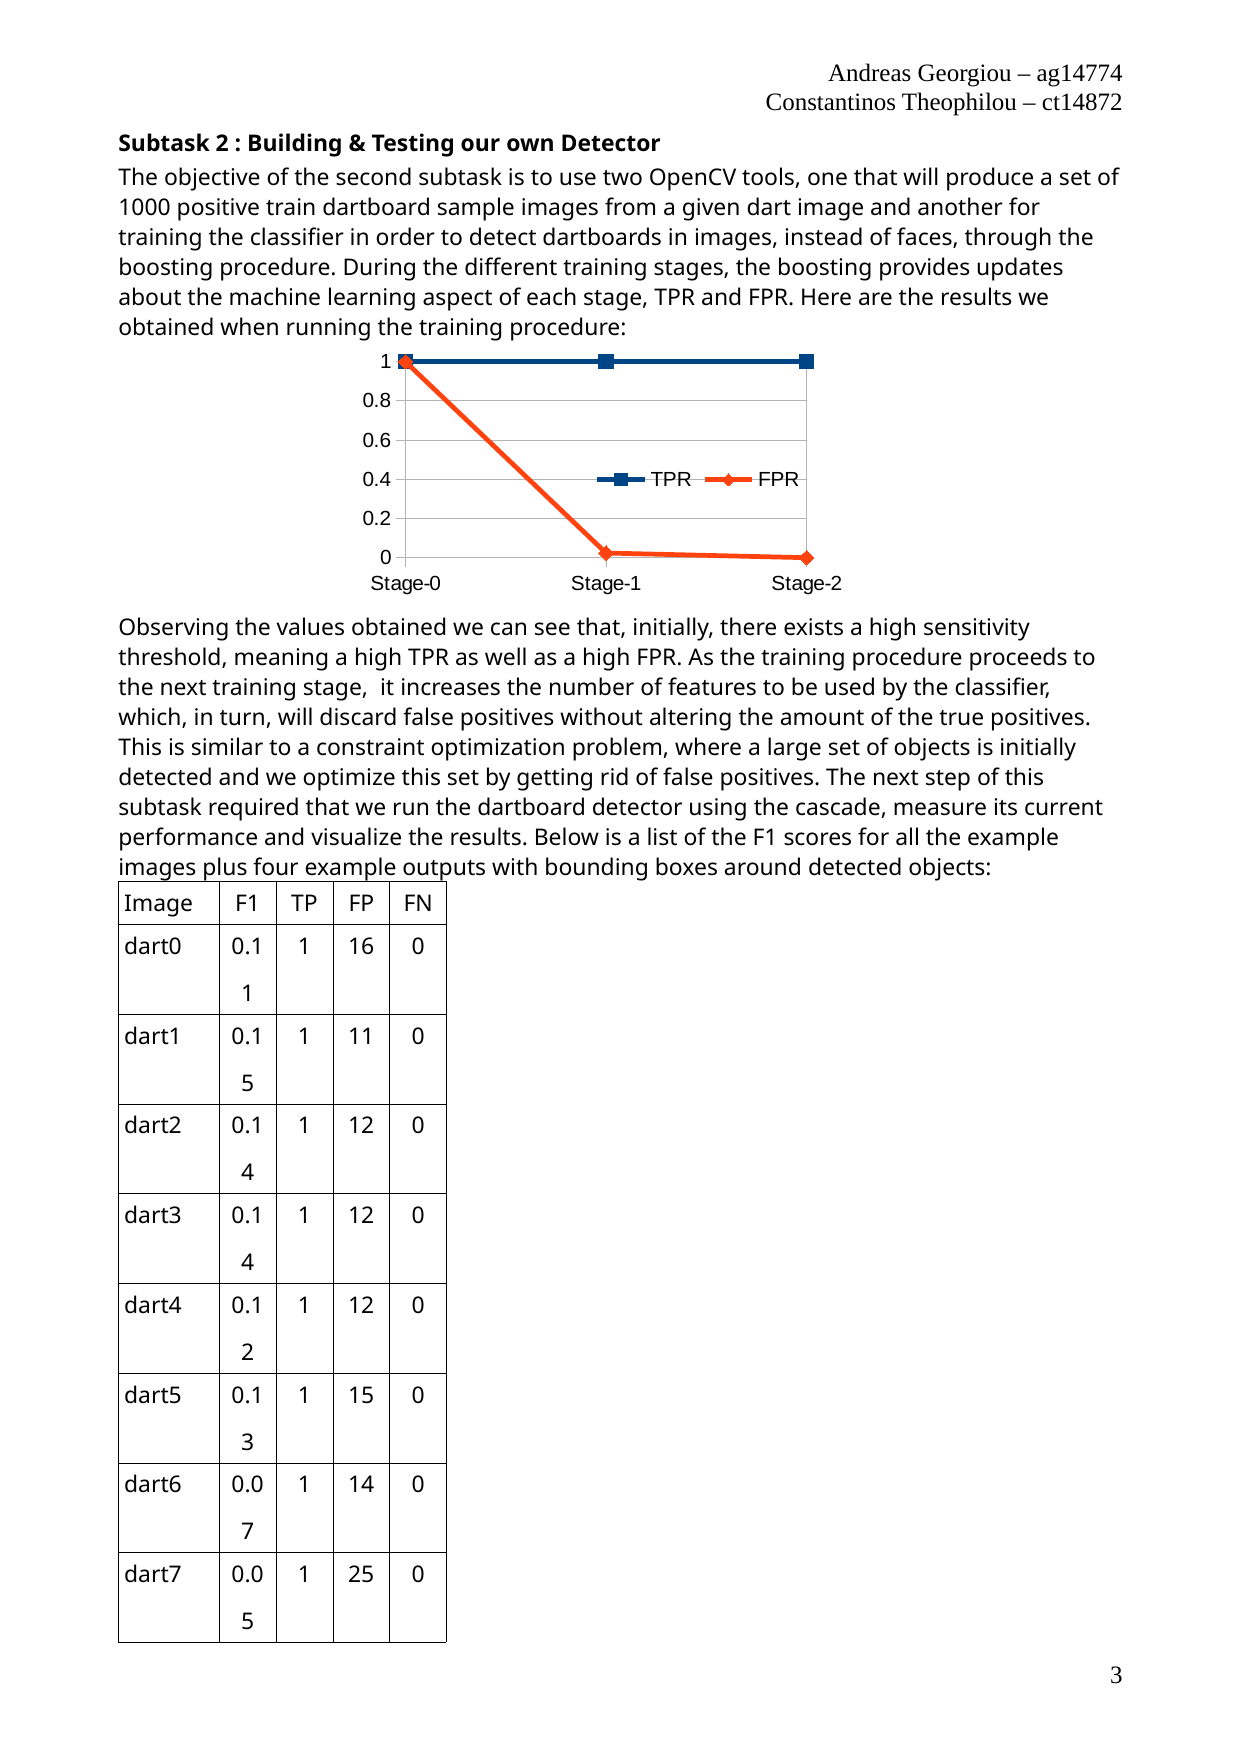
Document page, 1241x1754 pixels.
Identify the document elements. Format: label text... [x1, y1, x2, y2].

table_cell dart6 [119, 1464, 219, 1552]
table_cell 0.05 [220, 1553, 276, 1642]
table_cell 16 [334, 925, 389, 1014]
table_cell 0 [390, 1105, 446, 1193]
table_cell 0 [390, 925, 446, 1014]
table_cell 25 [334, 1553, 389, 1642]
table_cell 0.11 [220, 925, 276, 1014]
table_cell 0.15 [220, 1015, 276, 1104]
table_cell 15 [334, 1374, 389, 1462]
table_cell 0 [390, 1194, 446, 1283]
table_header FN [390, 882, 446, 924]
table_cell 1 [277, 1553, 333, 1642]
table_cell 1 [277, 1374, 333, 1462]
table_header FP [334, 882, 389, 924]
text Subtask 2 : Building & Testing our own Detector [118, 127, 1122, 158]
table_cell 1 [277, 1015, 333, 1104]
table_cell 1 [277, 1464, 333, 1552]
table_header TP [277, 882, 333, 924]
table_cell 12 [334, 1105, 389, 1193]
table_cell 1 [277, 1105, 333, 1193]
table_cell dart2 [119, 1105, 219, 1193]
table_cell 1 [277, 1284, 333, 1373]
table_cell 0 [390, 1284, 446, 1373]
table_cell 0.07 [220, 1464, 276, 1552]
table_cell dart3 [119, 1194, 219, 1283]
table_header Image [119, 882, 219, 924]
table_cell 0.14 [220, 1194, 276, 1283]
table_cell dart0 [119, 925, 219, 1014]
table_cell dart1 [119, 1015, 219, 1104]
table_cell 0 [390, 1015, 446, 1104]
table_cell 0 [390, 1374, 446, 1462]
table_cell 0 [390, 1464, 446, 1552]
table_cell 14 [334, 1464, 389, 1552]
table_cell 0.13 [220, 1374, 276, 1462]
table_header F1 [220, 882, 276, 924]
table_cell dart5 [119, 1374, 219, 1462]
table_cell 1 [277, 1194, 333, 1283]
table_cell 0.14 [220, 1105, 276, 1193]
table_cell 0.12 [220, 1284, 276, 1373]
table_cell 11 [334, 1015, 389, 1104]
table_cell dart4 [119, 1284, 219, 1373]
text Observing the values obtained we can see that, initially, there exists a high sensitivity threshold, meaning a high TPR as well as a high FPR. As the training procedure proceeds to the next training stage, it increases the number of features to be used by the classifier, which, in turn, will discard false positives without altering the amount of the true positives. This is similar to a constraint optimization problem, where a large set of objects is initially detected and we optimize this set by getting rid of false positives. The next step of this subtask required that we run the dartboard detector using the cascade, measure its current performance and visualize the results. Below is a list of the F1 scores for all the example images plus four example outputs with bounding boxes around detected objects: [118, 342, 1122, 881]
table_cell 0 [390, 1553, 446, 1642]
table_cell 1 [277, 925, 333, 1014]
table_cell dart7 [119, 1553, 219, 1642]
table_cell 12 [334, 1194, 389, 1283]
text The objective of the second subtask is to use two OpenCV tools, one that will produce a set of 1000 positive train dartboard sample images from a given dart image and another for training the classifier in order to detect dartboards in images, instead of faces, through the boosting procedure. During the different training stages, the boosting provides updates about the machine learning aspect of each stage, TPR and FPR. Here are the results we obtained when running the training procedure: [118, 162, 1122, 342]
table_cell 12 [334, 1284, 389, 1373]
